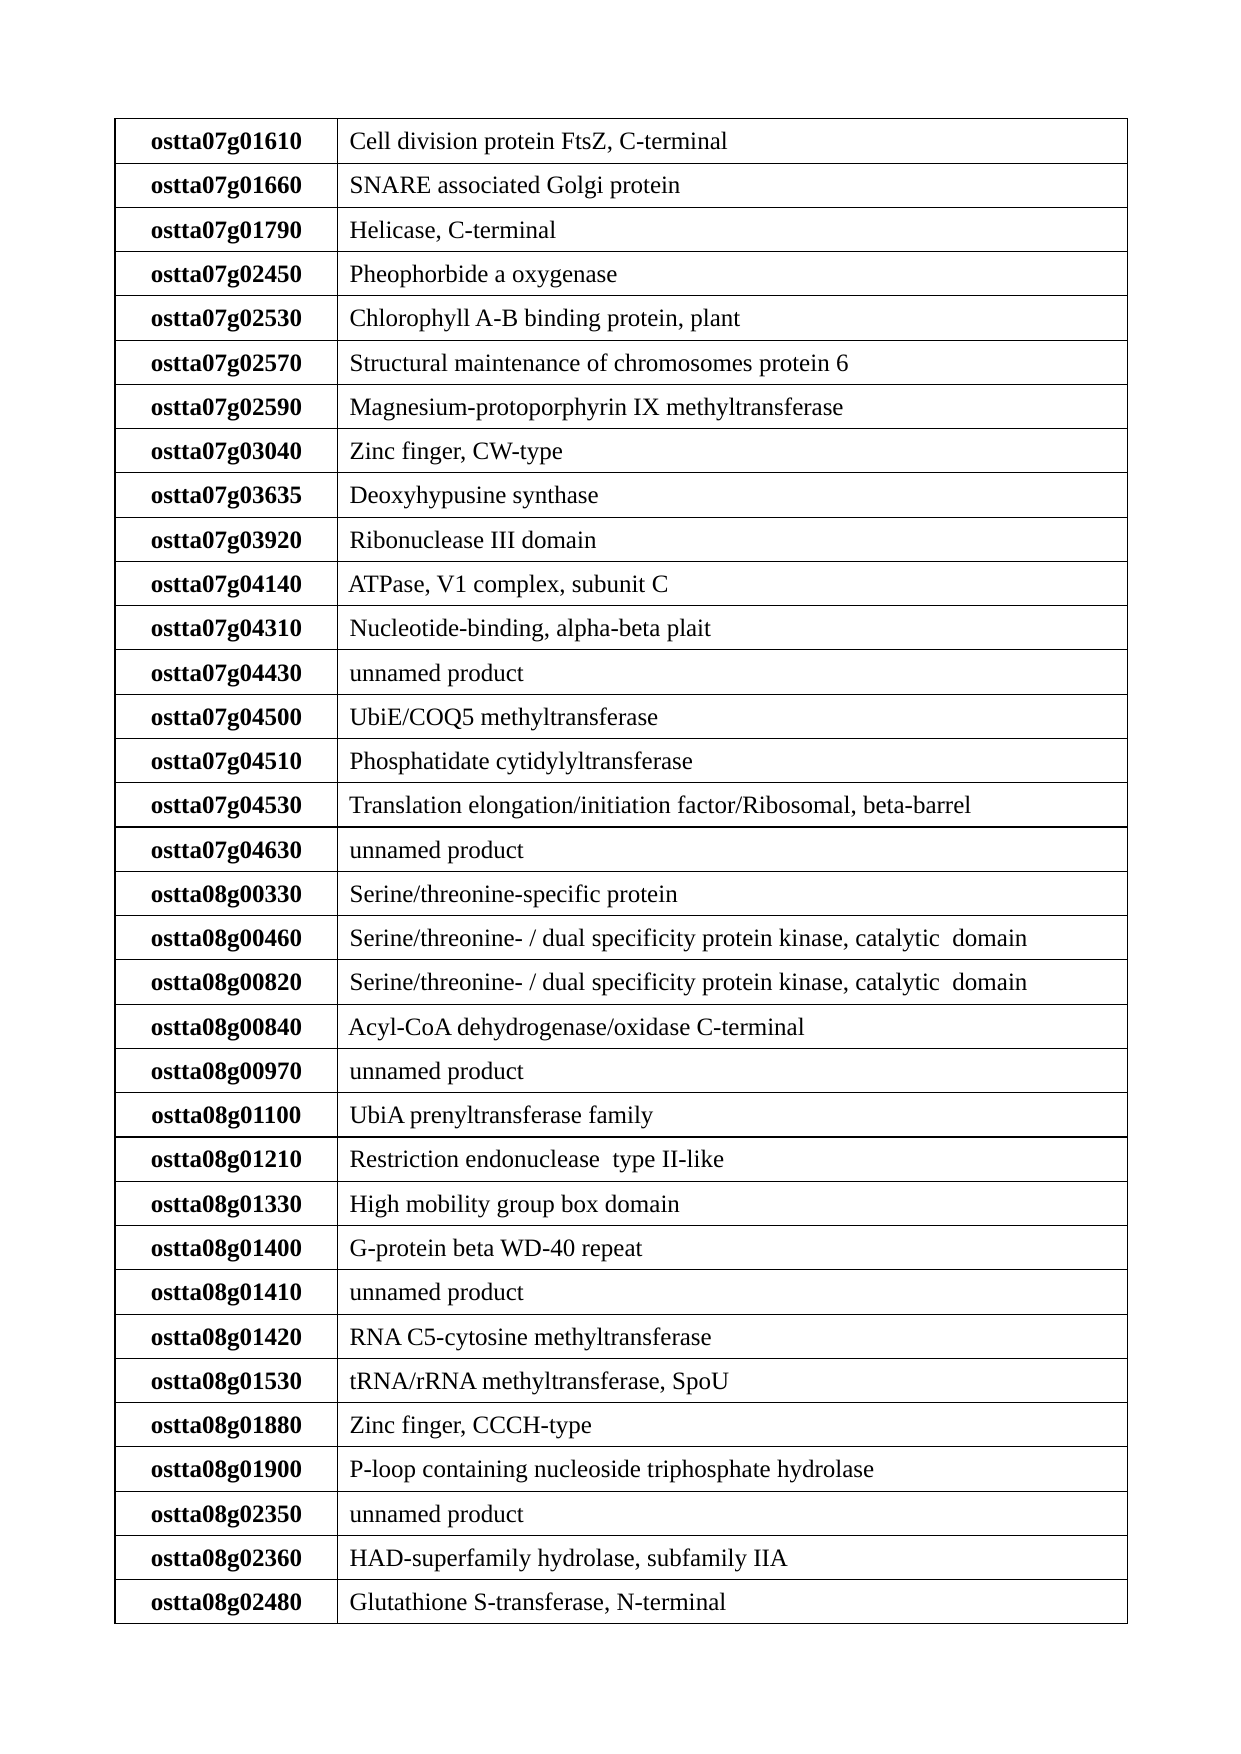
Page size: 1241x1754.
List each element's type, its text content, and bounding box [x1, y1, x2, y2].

table_cell ostta07g04630 [116, 828, 337, 871]
table_cell [1128, 871, 1240, 915]
table_cell ostta07g02530 [116, 296, 337, 339]
table_cell [1128, 738, 1240, 782]
table_cell [1128, 1225, 1240, 1269]
table_cell tRNA/rRNA methyltransferase, SpoU [338, 1359, 1127, 1402]
table_cell Structural maintenance of chromosomes protein 6 [338, 341, 1127, 384]
table_cell [1128, 959, 1240, 1003]
table_cell [1128, 251, 1240, 295]
table_cell [1128, 1269, 1240, 1313]
table_cell Zinc finger, CW-type [338, 429, 1127, 472]
table_cell P-loop containing nucleoside triphosphate hydrolase [338, 1447, 1127, 1491]
table_cell [1128, 1579, 1240, 1623]
table_cell HAD-superfamily hydrolase, subfamily IIA [338, 1536, 1127, 1579]
table_cell ostta08g01400 [116, 1226, 337, 1269]
table_cell unnamed product [338, 650, 1127, 694]
table_cell [1128, 428, 1240, 472]
table_cell Serine/threonine- / dual specificity protein kinase, catalytic domain [338, 916, 1127, 959]
table_cell ostta08g01420 [116, 1315, 337, 1358]
table_cell ostta08g01330 [116, 1182, 337, 1225]
table_cell [1128, 163, 1240, 207]
table_cell [1128, 517, 1240, 561]
table_cell UbiE/COQ5 methyltransferase [338, 695, 1127, 738]
table_cell ostta07g04530 [116, 783, 337, 826]
table_cell ostta08g01210 [116, 1138, 337, 1181]
table_cell SNARE associated Golgi protein [338, 164, 1127, 207]
table_cell UbiA prenyltransferase family [338, 1093, 1127, 1136]
table_cell Translation elongation/initiation factor/Ribosomal, beta-barrel [338, 783, 1127, 826]
table_cell Ribonuclease III domain [338, 518, 1127, 561]
table_cell Helicase, C-terminal [338, 208, 1127, 251]
table_cell [1128, 649, 1240, 694]
table_cell [1128, 472, 1240, 517]
table_cell ostta07g04500 [116, 695, 337, 738]
table_cell ostta08g00460 [116, 916, 337, 959]
table_cell unnamed product [338, 828, 1127, 871]
table_cell ostta08g00970 [116, 1049, 337, 1092]
table_cell unnamed product [338, 1049, 1127, 1092]
table_cell G-protein beta WD-40 repeat [338, 1226, 1127, 1269]
table_cell Phosphatidate cytidylyltransferase [338, 739, 1127, 782]
table_cell ostta07g03920 [116, 518, 337, 561]
table_cell [1128, 605, 1240, 649]
table_cell [1128, 1446, 1240, 1491]
table_cell ostta07g02590 [116, 385, 337, 428]
table_cell [1128, 1136, 1240, 1181]
table_cell ostta07g01790 [116, 208, 337, 251]
table_cell unnamed product [338, 1492, 1127, 1535]
table_cell Cell division protein FtsZ, C-terminal [338, 119, 1127, 162]
table_cell ostta08g00840 [116, 1005, 337, 1048]
table_cell ostta08g00820 [116, 960, 337, 1003]
table_cell ostta07g04140 [116, 562, 337, 605]
table_cell Chlorophyll A-B binding protein, plant [338, 296, 1127, 339]
table_cell ostta07g02450 [116, 252, 337, 295]
table_cell ostta07g01660 [116, 164, 337, 207]
table_cell ostta07g02570 [116, 341, 337, 384]
table_cell ostta07g03635 [116, 473, 337, 517]
table_cell ostta07g04310 [116, 606, 337, 649]
table_cell [1128, 826, 1240, 871]
table_cell [1128, 1535, 1240, 1579]
table_cell [1128, 1004, 1240, 1048]
table_cell [1128, 1491, 1240, 1535]
table_cell [1128, 1092, 1240, 1136]
table_cell RNA C5-cytosine methyltransferase [338, 1315, 1127, 1358]
table_cell ostta08g01900 [116, 1447, 337, 1491]
table_cell [1128, 915, 1240, 959]
table_cell [1128, 1402, 1240, 1446]
table_cell unnamed product [338, 1270, 1127, 1313]
table_cell ostta08g01410 [116, 1270, 337, 1313]
table_cell ostta07g03040 [116, 429, 337, 472]
table_cell Nucleotide-binding, alpha-beta plait [338, 606, 1127, 649]
table_cell ostta08g02360 [116, 1536, 337, 1579]
table_cell Magnesium-protoporphyrin IX methyltransferase [338, 385, 1127, 428]
table_cell ostta08g01100 [116, 1093, 337, 1136]
table_cell Serine/threonine- / dual specificity protein kinase, catalytic domain [338, 960, 1127, 1003]
table_cell ostta07g04510 [116, 739, 337, 782]
table_cell ostta08g00330 [116, 872, 337, 915]
table_cell [1128, 384, 1240, 428]
table_cell [1128, 1314, 1240, 1358]
table_cell Acyl-CoA dehydrogenase/oxidase C-terminal [338, 1005, 1127, 1048]
table_cell Deoxyhypusine synthase [338, 473, 1127, 517]
table_cell High mobility group box domain [338, 1182, 1127, 1225]
table_cell [1128, 118, 1240, 162]
table_cell Zinc finger, CCCH-type [338, 1403, 1127, 1446]
table_cell Restriction endonuclease type II-like [338, 1138, 1127, 1181]
table_cell [1128, 1048, 1240, 1092]
table_cell ostta07g01610 [116, 119, 337, 162]
table_cell [1128, 694, 1240, 738]
table_cell [1128, 1358, 1240, 1402]
table_cell ostta07g04430 [116, 650, 337, 694]
table_cell ostta08g01530 [116, 1359, 337, 1402]
table_cell [1128, 782, 1240, 826]
table_cell ostta08g01880 [116, 1403, 337, 1446]
table_cell ostta08g02350 [116, 1492, 337, 1535]
table_cell [1128, 207, 1240, 251]
table_cell [1128, 1181, 1240, 1225]
table_cell [1128, 561, 1240, 605]
table_cell Pheophorbide a oxygenase [338, 252, 1127, 295]
table_cell [1128, 295, 1240, 339]
table_cell Serine/threonine-specific protein [338, 872, 1127, 915]
table_cell [1128, 340, 1240, 384]
table_cell ostta08g02480 [116, 1580, 337, 1623]
table_cell Glutathione S-transferase, N-terminal [338, 1580, 1127, 1623]
table_cell ATPase, V1 complex, subunit C [338, 562, 1127, 605]
